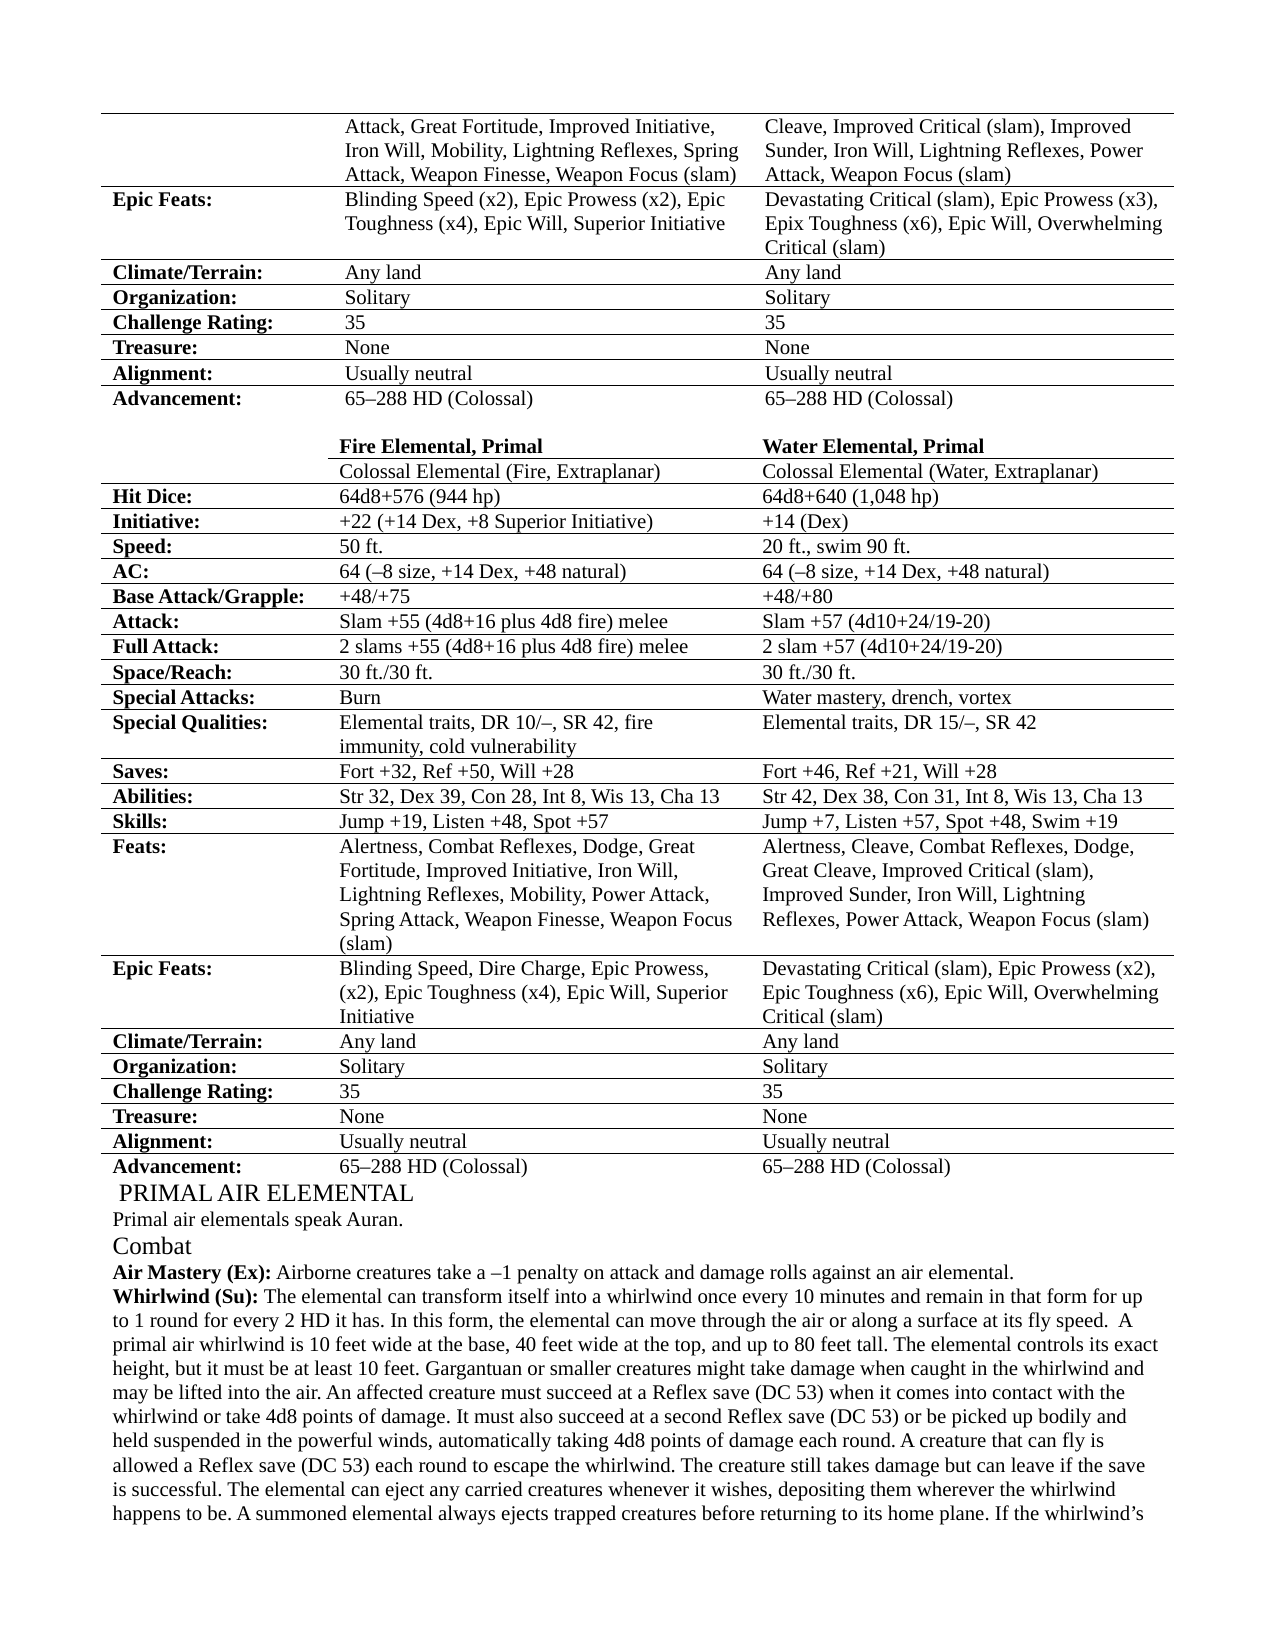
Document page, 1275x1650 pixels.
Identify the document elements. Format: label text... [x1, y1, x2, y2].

table_cell 30 ft./30 ft. [328, 660, 751, 684]
table_cell Alignment: [101, 1129, 328, 1153]
text Whirlwind (Su): The elemental can transform itself into a whirlwind once every 10 minutes and remain in that form for up to 1 round for every 2 HD it has. In this form, the elemental can move through the air or along a surface at its fly speed. A primal air whirlwind is 10 feet wide at the base, 40 feet wide at the top, and up to 80 feet tall. The elemental controls its exact height, but it must be at least 10 feet. Gargantuan or smaller creatures might take damage when caught in the whirlwind and may be lifted into the air. An affected creature must succeed at a Reflex save (DC 53) when it comes into contact with the whirlwind or take 4d8 points of damage. It must also succeed at a second Reflex save (DC 53) or be picked up bodily and held suspended in the powerful winds, automatically taking 4d8 points of damage each round. A creature that can fly is allowed a Reflex save (DC 53) each round to escape the whirlwind. The creature still takes damage but can leave if the save is successful. The elemental can eject any carried creatures whenever it wishes, depositing them wherever the whirlwind happens to be. A summoned elemental always ejects trapped creatures before returning to its home plane. If the whirlwind’s [112, 1284, 1162, 1525]
table_cell Epic Feats: [101, 956, 328, 1028]
table_cell Any land [333, 260, 753, 284]
table_cell Epic Feats: [101, 187, 333, 259]
table_cell Hit Dice: [101, 484, 328, 508]
table_cell Alertness, Cleave, Combat Reflexes, Dodge, Great Cleave, Improved Critical (slam), Improved Sunder, Iron Will, Lightning Reflexes, Power Attack, Weapon Focus (slam) [751, 834, 1174, 954]
table_header [101, 434, 328, 483]
table_cell 65–288 HD (Colossal) [751, 1154, 1174, 1178]
table_cell 65–288 HD (Colossal) [333, 386, 753, 409]
text Air Mastery (Ex): Airborne creatures take a –1 penalty on attack and damage rolls against an air elemental. [112, 1260, 1162, 1284]
table_cell Elemental traits, DR 10/–, SR 42, fire immunity, cold vulnerability [328, 710, 751, 758]
table_cell Devastating Critical (slam), Epic Prowess (x3), Epix Toughness (x6), Epic Will, Overwhelming Critical (slam) [753, 187, 1174, 259]
table_cell Blinding Speed, Dire Charge, Epic Prowess, (x2), Epic Toughness (x4), Epic Will, Superior Initiative [328, 956, 751, 1028]
table_cell Colossal Elemental (Fire, Extraplanar) [328, 459, 751, 483]
table_cell Burn [328, 685, 751, 709]
table_cell 35 [333, 310, 753, 334]
table_cell 64d8+640 (1,048 hp) [751, 484, 1174, 508]
table_cell [101, 114, 333, 186]
table_cell Feats: [101, 834, 328, 954]
table_cell Any land [328, 1029, 751, 1053]
table_cell Blinding Speed (x2), Epic Prowess (x2), Epic Toughness (x4), Epic Will, Superior Initiative [333, 187, 753, 259]
table_cell Devastating Critical (slam), Epic Prowess (x2), Epic Toughness (x6), Epic Will, Overwhelming Critical (slam) [751, 956, 1174, 1028]
table_cell 2 slams +55 (4d8+16 plus 4d8 fire) melee [328, 635, 751, 658]
table_cell 50 ft. [328, 534, 751, 558]
table_cell None [751, 1104, 1174, 1128]
table_cell Solitary [333, 285, 753, 309]
table_cell 20 ft., swim 90 ft. [751, 534, 1174, 558]
text PRIMAL AIR ELEMENTAL [112, 1178, 1162, 1207]
table_cell 35 [753, 310, 1174, 334]
table_cell Special Attacks: [101, 685, 328, 709]
table_cell Solitary [328, 1054, 751, 1078]
table_cell None [328, 1104, 751, 1128]
table_cell Any land [751, 1029, 1174, 1053]
table_cell Solitary [753, 285, 1174, 309]
table_cell Usually neutral [328, 1129, 751, 1153]
table_cell Challenge Rating: [101, 310, 333, 334]
table_cell 2 slam +57 (4d10+24/19-20) [751, 635, 1174, 658]
table_cell +14 (Dex) [751, 509, 1174, 533]
table_cell 35 [751, 1079, 1174, 1103]
table_cell Cleave, Improved Critical (slam), Improved Sunder, Iron Will, Lightning Reflexes, Power Attack, Weapon Focus (slam) [753, 114, 1174, 186]
table_header Fire Elemental, Primal [328, 434, 751, 458]
table_cell Advancement: [101, 1154, 328, 1178]
table_cell Jump +19, Listen +48, Spot +57 [328, 809, 751, 833]
table_cell Str 42, Dex 38, Con 31, Int 8, Wis 13, Cha 13 [751, 784, 1174, 808]
table_cell Elemental traits, DR 15/–, SR 42 [751, 710, 1174, 758]
table_cell Fort +46, Ref +21, Will +28 [751, 759, 1174, 783]
table_cell Str 32, Dex 39, Con 28, Int 8, Wis 13, Cha 13 [328, 784, 751, 808]
table_cell None [753, 335, 1174, 359]
table_cell +22 (+14 Dex, +8 Superior Initiative) [328, 509, 751, 533]
table_cell Water mastery, drench, vortex [751, 685, 1174, 709]
table_cell +48/+80 [751, 584, 1174, 608]
table_cell Usually neutral [753, 360, 1174, 384]
table_cell Skills: [101, 809, 328, 833]
table_cell Saves: [101, 759, 328, 783]
table_cell Base Attack/Grapple: [101, 584, 328, 608]
table_cell 35 [328, 1079, 751, 1103]
text Combat [112, 1231, 1162, 1260]
table_cell 64 (–8 size, +14 Dex, +48 natural) [751, 559, 1174, 583]
table_cell Slam +55 (4d8+16 plus 4d8 fire) melee [328, 609, 751, 633]
table_cell Slam +57 (4d10+24/19-20) [751, 609, 1174, 633]
table_cell 64d8+576 (944 hp) [328, 484, 751, 508]
table_cell Usually neutral [333, 360, 753, 384]
table_cell Space/Reach: [101, 660, 328, 684]
text Primal air elementals speak Auran. [112, 1207, 1162, 1231]
table_cell +48/+75 [328, 584, 751, 608]
table_header Water Elemental, Primal [751, 434, 1174, 458]
table_cell Alertness, Combat Reflexes, Dodge, Great Fortitude, Improved Initiative, Iron Will, Lightning Reflexes, Mobility, Power Attack, Spring Attack, Weapon Finesse, Weapon Focus (slam) [328, 834, 751, 954]
table_cell Organization: [101, 285, 333, 309]
table_cell Solitary [751, 1054, 1174, 1078]
table_cell Organization: [101, 1054, 328, 1078]
table_cell Fort +32, Ref +50, Will +28 [328, 759, 751, 783]
table_cell Initiative: [101, 509, 328, 533]
table_cell 64 (–8 size, +14 Dex, +48 natural) [328, 559, 751, 583]
table_cell Colossal Elemental (Water, Extraplanar) [751, 459, 1174, 483]
table_cell 65–288 HD (Colossal) [328, 1154, 751, 1178]
table_cell Special Qualities: [101, 710, 328, 758]
table_cell Jump +7, Listen +57, Spot +48, Swim +19 [751, 809, 1174, 833]
table_cell Attack: [101, 609, 328, 633]
table_cell Attack, Great Fortitude, Improved Initiative, Iron Will, Mobility, Lightning Reflexes, Spring Attack, Weapon Finesse, Weapon Focus (slam) [333, 114, 753, 186]
table_cell Speed: [101, 534, 328, 558]
table_cell Abilities: [101, 784, 328, 808]
table_cell Challenge Rating: [101, 1079, 328, 1103]
table_cell None [333, 335, 753, 359]
table_cell 65–288 HD (Colossal) [753, 386, 1174, 409]
table_cell Advancement: [101, 386, 333, 409]
table_cell Treasure: [101, 335, 333, 359]
table_cell Climate/Terrain: [101, 1029, 328, 1053]
table_cell AC: [101, 559, 328, 583]
table_cell Alignment: [101, 360, 333, 384]
table_cell Treasure: [101, 1104, 328, 1128]
table_cell Full Attack: [101, 635, 328, 658]
table_cell Any land [753, 260, 1174, 284]
table_cell Climate/Terrain: [101, 260, 333, 284]
table_cell 30 ft./30 ft. [751, 660, 1174, 684]
table_cell Usually neutral [751, 1129, 1174, 1153]
